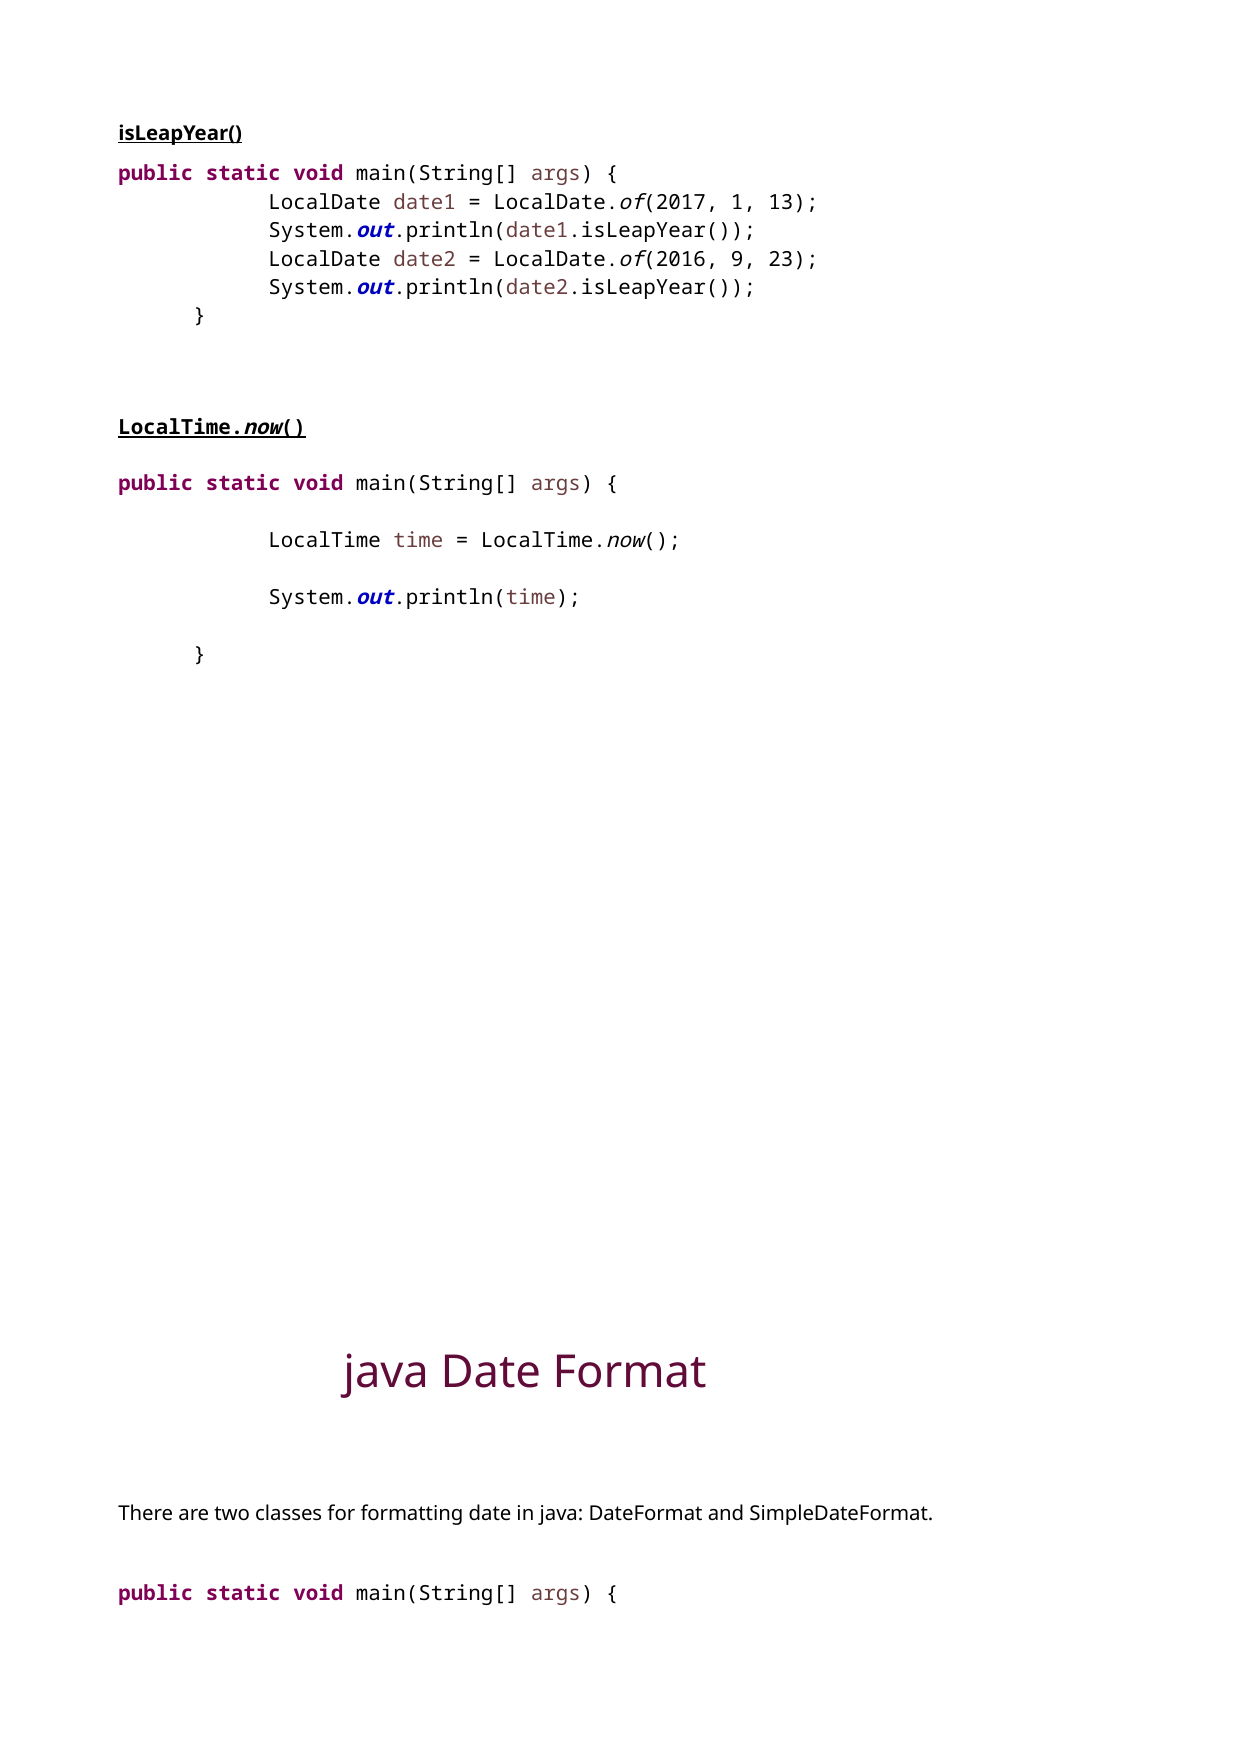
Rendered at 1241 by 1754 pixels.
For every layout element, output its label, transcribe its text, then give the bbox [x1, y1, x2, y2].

text } [118, 301, 1122, 329]
text System.out.println(time); [118, 582, 1122, 610]
text } [118, 639, 1122, 667]
text public static void main(String[] args) { [118, 158, 1122, 187]
text System.out.println(date2.isLeapYear()); [118, 272, 1122, 301]
text public static void main(String[] args) { [118, 1545, 1122, 1607]
text LocalDate date1 = LocalDate.of(2017, 1, 13); [118, 187, 1122, 215]
subtitle isLeapYear() [118, 118, 1122, 146]
subtitle java Date Format [343, 1339, 1122, 1401]
text public static void main(String[] args) { [118, 468, 1122, 497]
text There are two classes for formatting date in java: DateFormat and SimpleDateFormat. [118, 1499, 1122, 1527]
text LocalTime time = LocalTime.now(); [118, 525, 1122, 553]
text System.out.println(date1.isLeapYear()); [118, 215, 1122, 244]
text LocalDate date2 = LocalDate.of(2016, 9, 23); [118, 244, 1122, 272]
text LocalTime.now() [118, 412, 1122, 441]
